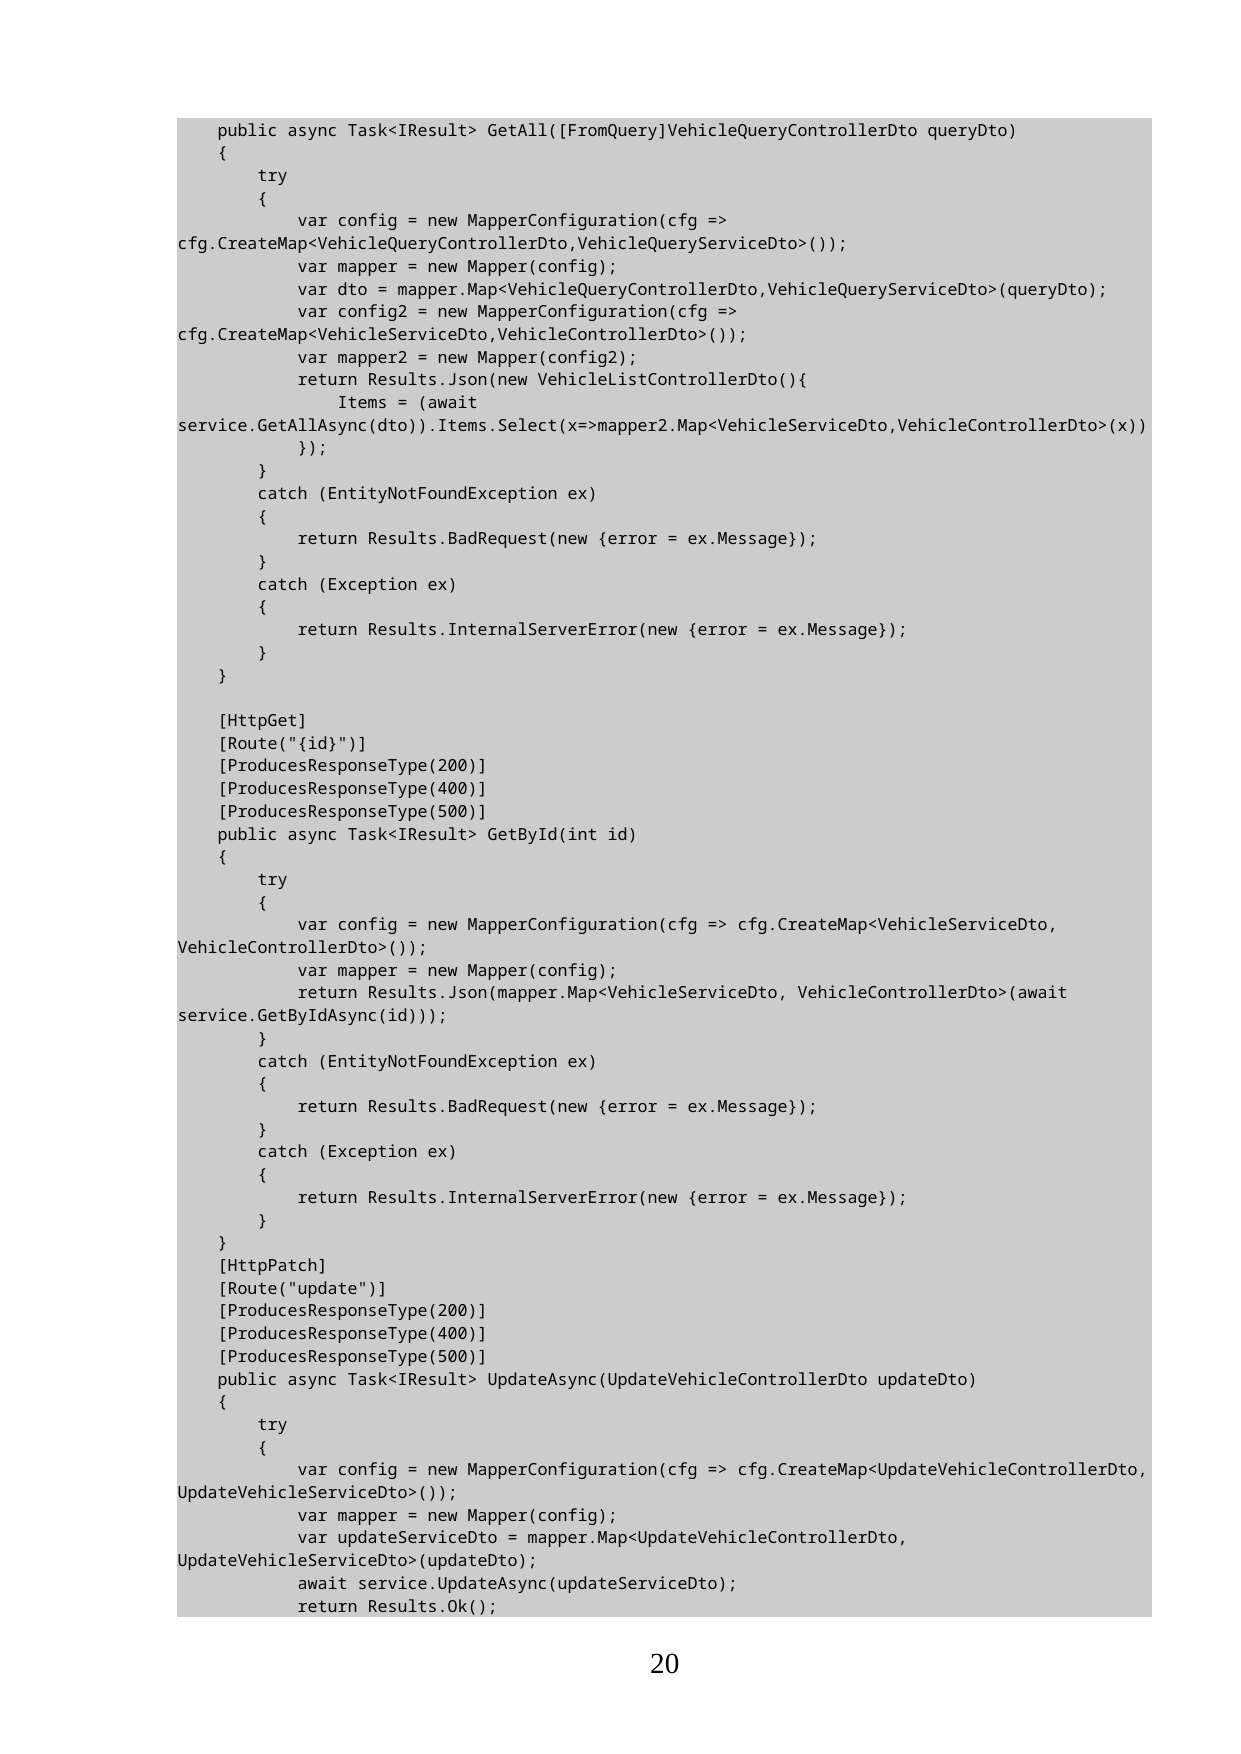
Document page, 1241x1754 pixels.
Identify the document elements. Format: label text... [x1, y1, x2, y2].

text return Results.BadRequest(new {error = ex.Message}); [177, 527, 1152, 549]
text { [177, 1072, 1152, 1094]
text } [177, 1117, 1152, 1140]
text var dto = mapper.Map<VehicleQueryControllerDto,VehicleQueryServiceDto>(queryDto); [177, 277, 1152, 300]
text try [177, 1412, 1152, 1435]
text [ProducesResponseType(400)] [177, 1322, 1152, 1344]
text return Results.InternalServerError(new {error = ex.Message}); [177, 618, 1152, 640]
text var mapper = new Mapper(config); [177, 254, 1152, 277]
text Items = (await service.GetAllAsync(dto)).Items.Select(x=>mapper2.Map<VehicleServiceDto,VehicleControllerDto>(x)) [177, 391, 1152, 436]
text return Results.Json(mapper.Map<VehicleServiceDto, VehicleControllerDto>(await service.GetByIdAsync(id))); [177, 981, 1152, 1026]
text catch (EntityNotFoundException ex) [177, 481, 1152, 504]
text [HttpGet] [177, 708, 1152, 731]
text }); [177, 436, 1152, 459]
text [Route("{id}")] [177, 731, 1152, 754]
text var updateServiceDto = mapper.Map<UpdateVehicleControllerDto, UpdateVehicleServiceDto>(updateDto); [177, 1526, 1152, 1571]
text return Results.Ok(); [177, 1594, 1152, 1617]
text { [177, 1390, 1152, 1412]
text return Results.BadRequest(new {error = ex.Message}); [177, 1094, 1152, 1117]
text } [177, 459, 1152, 481]
text } [177, 549, 1152, 572]
text } [177, 1026, 1152, 1049]
text var mapper = new Mapper(config); [177, 958, 1152, 981]
text var mapper = new Mapper(config); [177, 1503, 1152, 1526]
text return Results.InternalServerError(new {error = ex.Message}); [177, 1185, 1152, 1208]
text catch (Exception ex) [177, 572, 1152, 595]
text try [177, 867, 1152, 890]
text { [177, 141, 1152, 163]
text { [177, 1435, 1152, 1458]
text var mapper2 = new Mapper(config2); [177, 345, 1152, 368]
text try [177, 163, 1152, 186]
text } [177, 640, 1152, 663]
text [ProducesResponseType(200)] [177, 754, 1152, 777]
text } [177, 1231, 1152, 1253]
text { [177, 595, 1152, 618]
text [HttpPatch] [177, 1253, 1152, 1276]
text { [177, 1163, 1152, 1185]
text [ProducesResponseType(400)] [177, 777, 1152, 799]
text catch (EntityNotFoundException ex) [177, 1049, 1152, 1072]
text [Route("update")] [177, 1276, 1152, 1299]
text { [177, 890, 1152, 913]
text [ProducesResponseType(500)] [177, 1344, 1152, 1367]
text public async Task<IResult> GetById(int id) [177, 822, 1152, 845]
text catch (Exception ex) [177, 1140, 1152, 1163]
text [ProducesResponseType(200)] [177, 1299, 1152, 1322]
text var config2 = new MapperConfiguration(cfg => cfg.CreateMap<VehicleServiceDto,VehicleControllerDto>()); [177, 300, 1152, 345]
text } [177, 663, 1152, 686]
text await service.UpdateAsync(updateServiceDto); [177, 1571, 1152, 1594]
text { [177, 845, 1152, 867]
text public async Task<IResult> UpdateAsync(UpdateVehicleControllerDto updateDto) [177, 1367, 1152, 1390]
text var config = new MapperConfiguration(cfg => cfg.CreateMap<UpdateVehicleControllerDto, UpdateVehicleServiceDto>()); [177, 1458, 1152, 1503]
text public async Task<IResult> GetAll([FromQuery]VehicleQueryControllerDto queryDto) [177, 118, 1152, 141]
text { [177, 186, 1152, 209]
text [ProducesResponseType(500)] [177, 799, 1152, 822]
text return Results.Json(new VehicleListControllerDto(){ [177, 368, 1152, 391]
text var config = new MapperConfiguration(cfg => cfg.CreateMap<VehicleQueryControllerDto,VehicleQueryServiceDto>()); [177, 209, 1152, 254]
text var config = new MapperConfiguration(cfg => cfg.CreateMap<VehicleServiceDto, VehicleControllerDto>()); [177, 913, 1152, 958]
text } [177, 1208, 1152, 1231]
text { [177, 504, 1152, 527]
